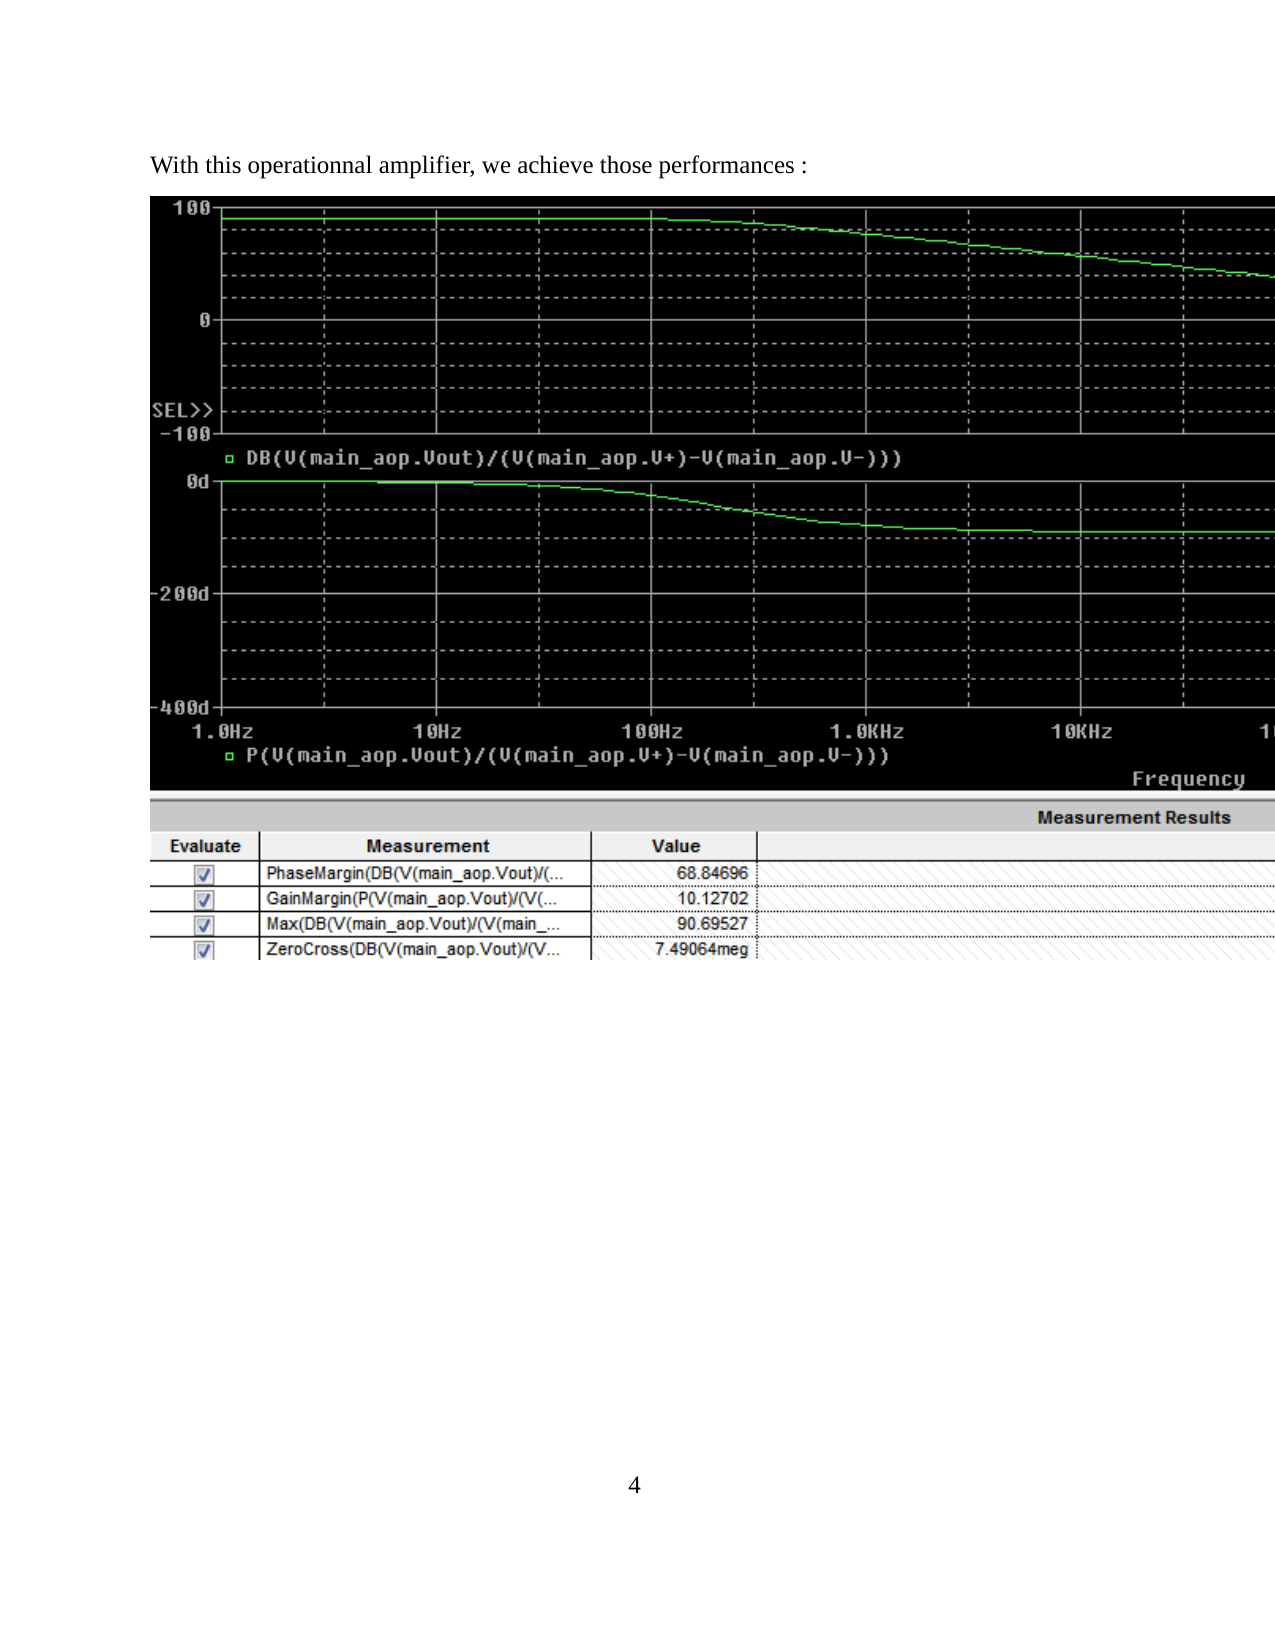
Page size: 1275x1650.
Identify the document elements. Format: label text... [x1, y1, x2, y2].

text With this operationnal amplifier, we achieve those performances : [150, 150, 1125, 179]
picture [150, 196, 1275, 960]
